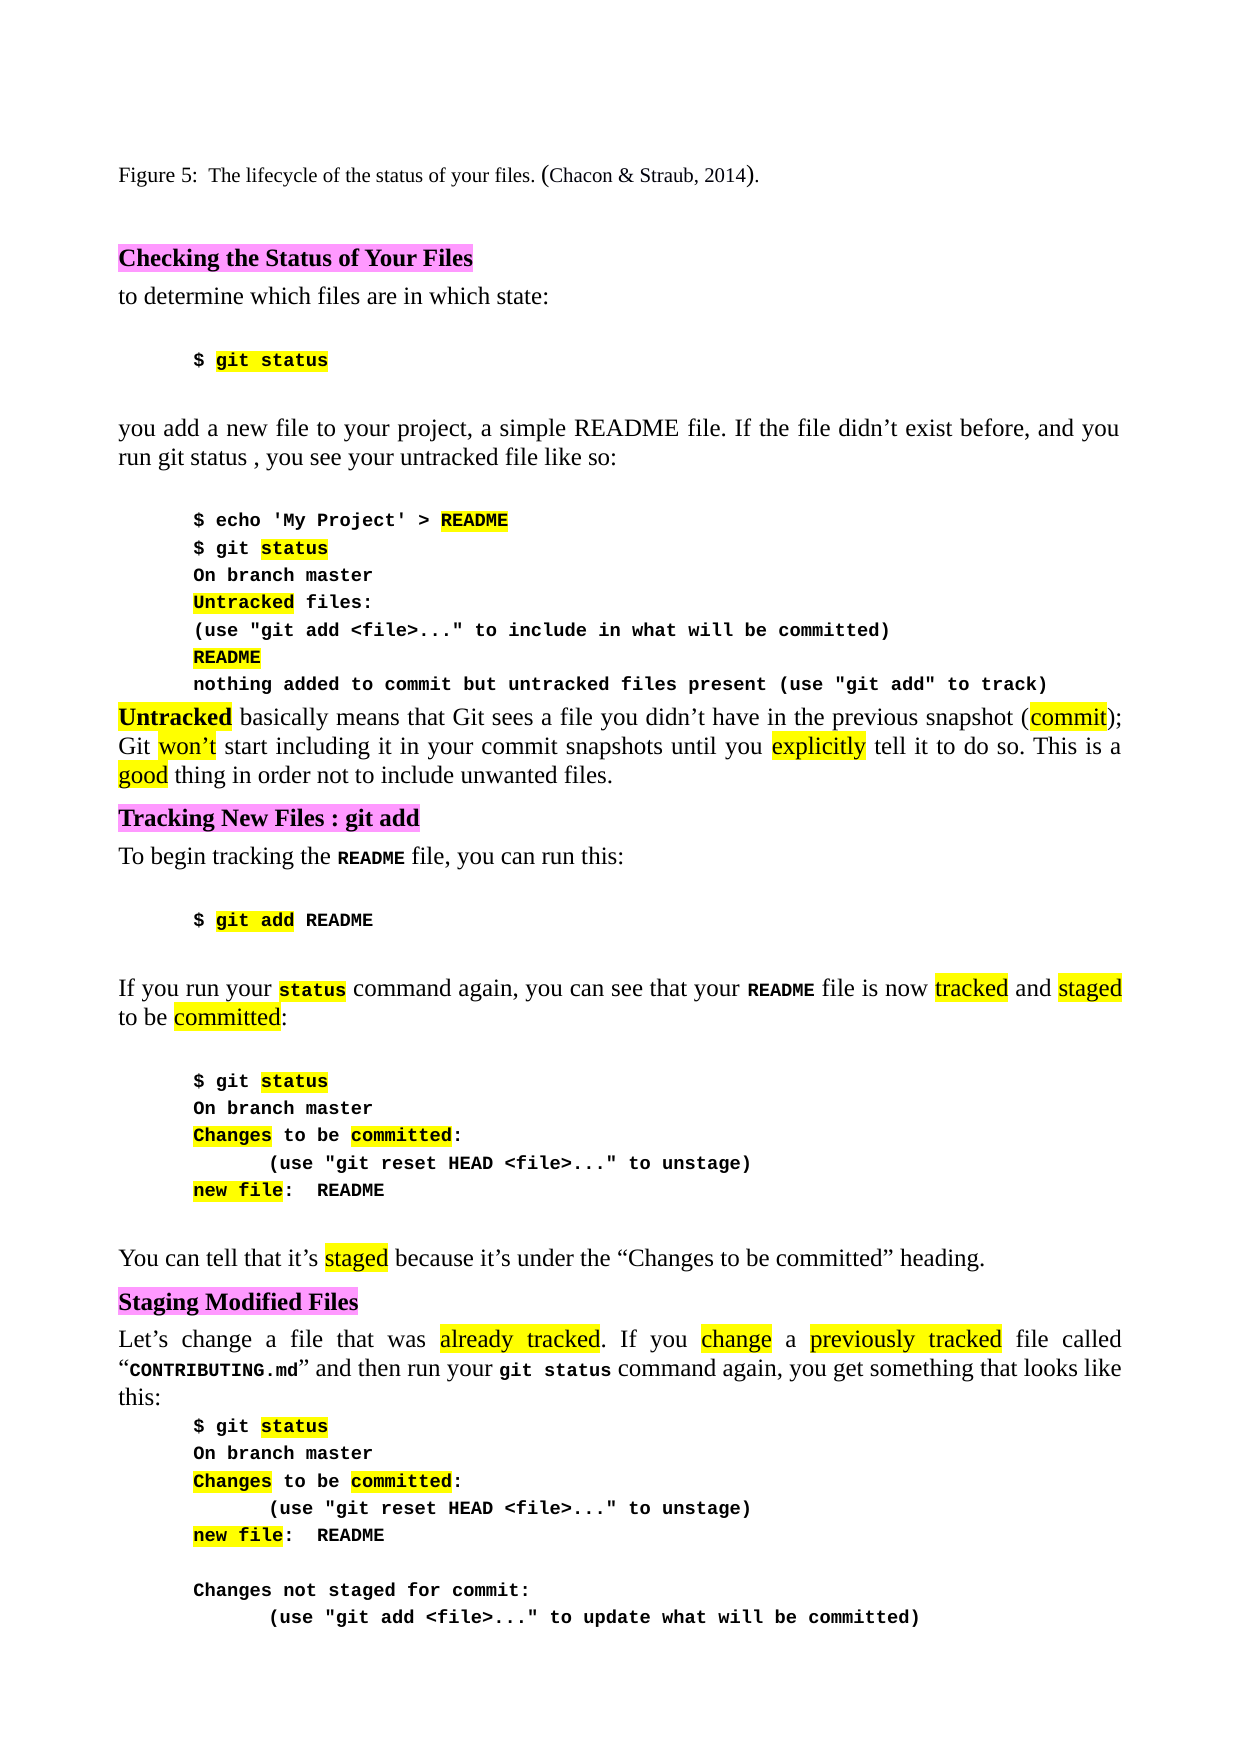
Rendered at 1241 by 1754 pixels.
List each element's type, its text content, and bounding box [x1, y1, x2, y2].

text (use "git reset HEAD <file>..." to unstage) [268, 1499, 1122, 1520]
text Untracked basically means that Git sees a file you didn’t have in the previous snapshot (commit); Git won’t start including it in your commit snapshots until you explicitly tell it to do so. This is a good thing in order not to include unwanted files. [118, 702, 1122, 788]
text nothing added to commit but untracked files present (use "git add" to track) [193, 675, 1122, 696]
text Changes to be committed: [193, 1126, 1122, 1147]
text Changes not staged for commit: [193, 1581, 1122, 1602]
text to determine which files are in which state: [118, 281, 1122, 310]
table_header Figure 5: The lifecycle of the status of your files. (Chacon & Straub, 2014). [118, 153, 1122, 194]
subtitle Tracking New Files : git add [118, 803, 1122, 832]
text On branch master [193, 1099, 1122, 1120]
text Untracked files: [193, 593, 1122, 614]
subtitle Checking the Status of Your Files [118, 243, 1122, 272]
text (use "git add <file>..." to update what will be committed) [268, 1608, 1122, 1629]
text $ git status [193, 1072, 1122, 1093]
text On branch master [193, 1444, 1122, 1465]
text If you run your status command again, you can see that your README file is now tracked and staged to be committed: [118, 973, 1122, 1031]
text Changes to be committed: [193, 1471, 1122, 1493]
text $ git status [193, 351, 1122, 372]
text README [193, 648, 1122, 669]
text new file: README [193, 1181, 1122, 1202]
text (use "git add <file>..." to include in what will be committed) [193, 620, 1122, 642]
text you add a new file to your project, a simple README file. If the file didn’t exist before, and you run git status , you see your untracked file like so: [118, 413, 1122, 470]
text You can tell that it’s staged because it’s under the “Changes to be committed” heading. [118, 1243, 1122, 1272]
text $ git add README [193, 911, 1122, 932]
text On branch master [193, 566, 1122, 587]
text $ git status [193, 538, 1122, 560]
text $ git status [193, 1417, 1122, 1438]
subtitle Staging Modified Files [118, 1287, 1122, 1315]
text (use "git reset HEAD <file>..." to unstage) [268, 1153, 1122, 1175]
text new file: README [193, 1526, 1122, 1547]
text $ echo 'My Project' > README [193, 511, 1122, 532]
text To begin tracking the README file, you can run this: [118, 841, 1122, 870]
text Let’s change a file that was already tracked. If you change a previously tracked file called “CONTRIBUTING.md” and then run your git status command again, you get something that looks like this: [118, 1324, 1122, 1411]
